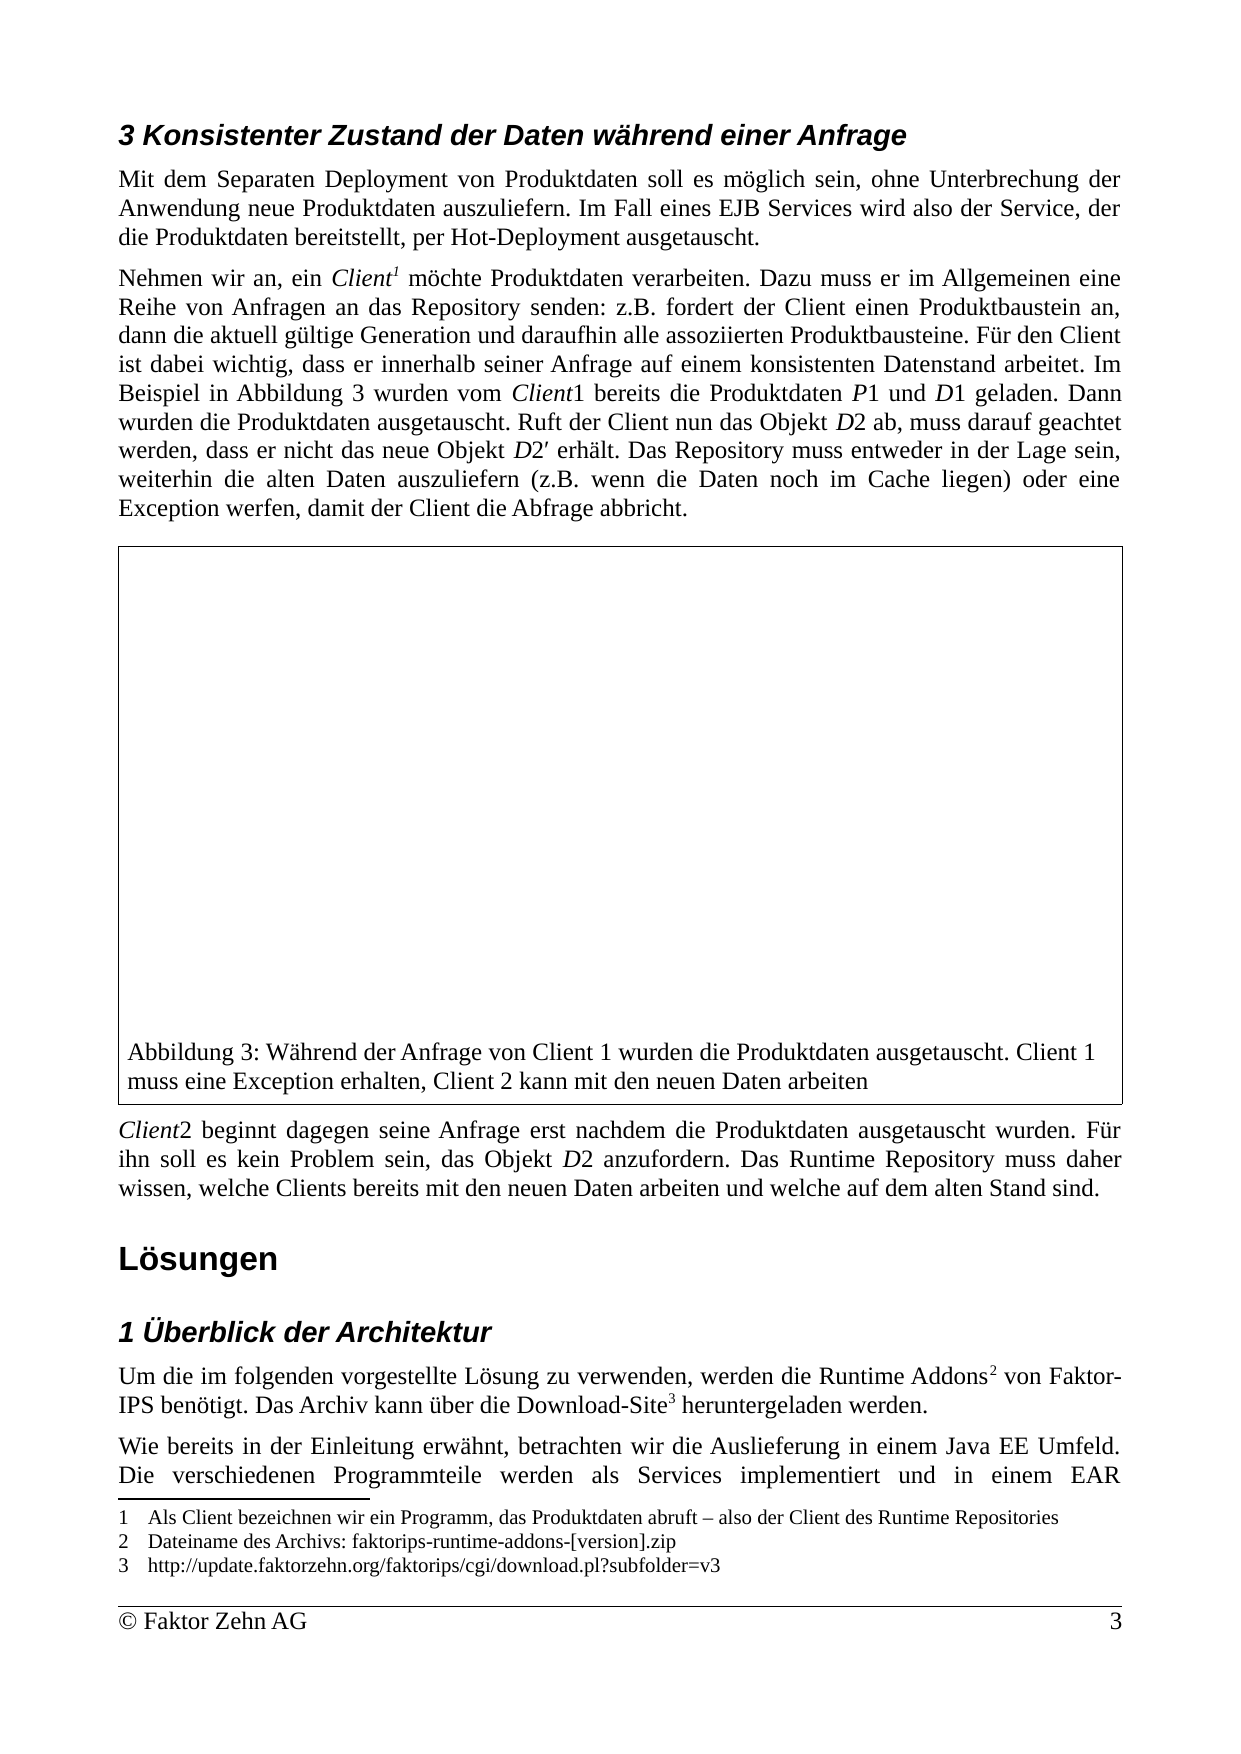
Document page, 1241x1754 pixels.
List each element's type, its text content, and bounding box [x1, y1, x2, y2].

text Client2 beginnt dagegen seine Anfrage erst nachdem die Produktdaten ausgetauscht wurden. Für ihn soll es kein Problem sein, das Objekt D2 anzufordern. Das Runtime Repository muss daher wissen, welche Clients bereits mit den neuen Daten arbeiten und welche auf dem alten Stand sind. [118, 1105, 1122, 1202]
subtitle Lösungen [118, 1239, 1122, 1278]
text http://update.faktorzehn.org/faktorips/cgi/download.pl?subfolder=v3 [118, 1553, 1122, 1577]
text [118, 534, 1122, 546]
subtitle 3 Konsistenter Zustand der Daten während einer Anfrage [118, 118, 1122, 152]
text Wie bereits in der Einleitung erwähnt, betrachten wir die Auslieferung in einem Java EE Umfeld. Die verschiedenen Programmteile werden als Services implementiert und in einem EAR [118, 1431, 1122, 1489]
text Mit dem Separaten Deployment von Produktdaten soll es möglich sein, ohne Unterbrechung der Anwendung neue Produktdaten auszuliefern. Im Fall eines EJB Services wird also der Service, der die Produktdaten bereitstellt, per Hot-Deployment ausgetauscht. [118, 164, 1122, 250]
text Nehmen wir an, ein Client möchte Produktdaten verarbeiten. Dazu muss er im Allgemeinen eine Reihe von Anfragen an das Repository senden: z.B. fordert der Client einen Produktbaustein an, dann die aktuell gültige Generation und daraufhin alle assoziierten Produktbausteine. Für den Client ist dabei wichtig, dass er innerhalb seiner Anfrage auf einem konsistenten Datenstand arbeitet. Im Beispiel in Abbildung 3 wurden vom Client1 bereits die Produktdaten P1 und D1 geladen. Dann wurden die Produktdaten ausgetauscht. Ruft der Client nun das Objekt D2 ab, muss darauf geachtet werden, dass er nicht das neue Objekt D2′ erhält. Das Repository muss entweder in der Lage sein, weiterhin die alten Daten auszuliefern (z.B. wenn die Daten noch im Cache liegen) oder eine Exception werfen, damit der Client die Abfrage abbricht. [118, 263, 1122, 522]
text Um die im folgenden vorgestellte Lösung zu verwenden, werden die Runtime Addons von Faktor-IPS benötigt. Das Archiv kann über die Download-Site heruntergeladen werden. [118, 1361, 1122, 1419]
subtitle 1 Überblick der Architektur [118, 1315, 1122, 1349]
text Als Client bezeichnen wir ein Programm, das Produktdaten abruft – also der Client des Runtime Repositories [118, 1504, 1122, 1529]
text Dateiname des Archivs: faktorips-runtime-addons-[version].zip [118, 1529, 1122, 1553]
text Abbildung 3: Während der Anfrage von Client 1 wurden die Produktdaten ausgetauscht. Client 1 muss eine Exception erhalten, Client 2 kann mit den neuen Daten arbeiten [127, 1037, 1113, 1095]
text [119, 547, 1122, 1104]
